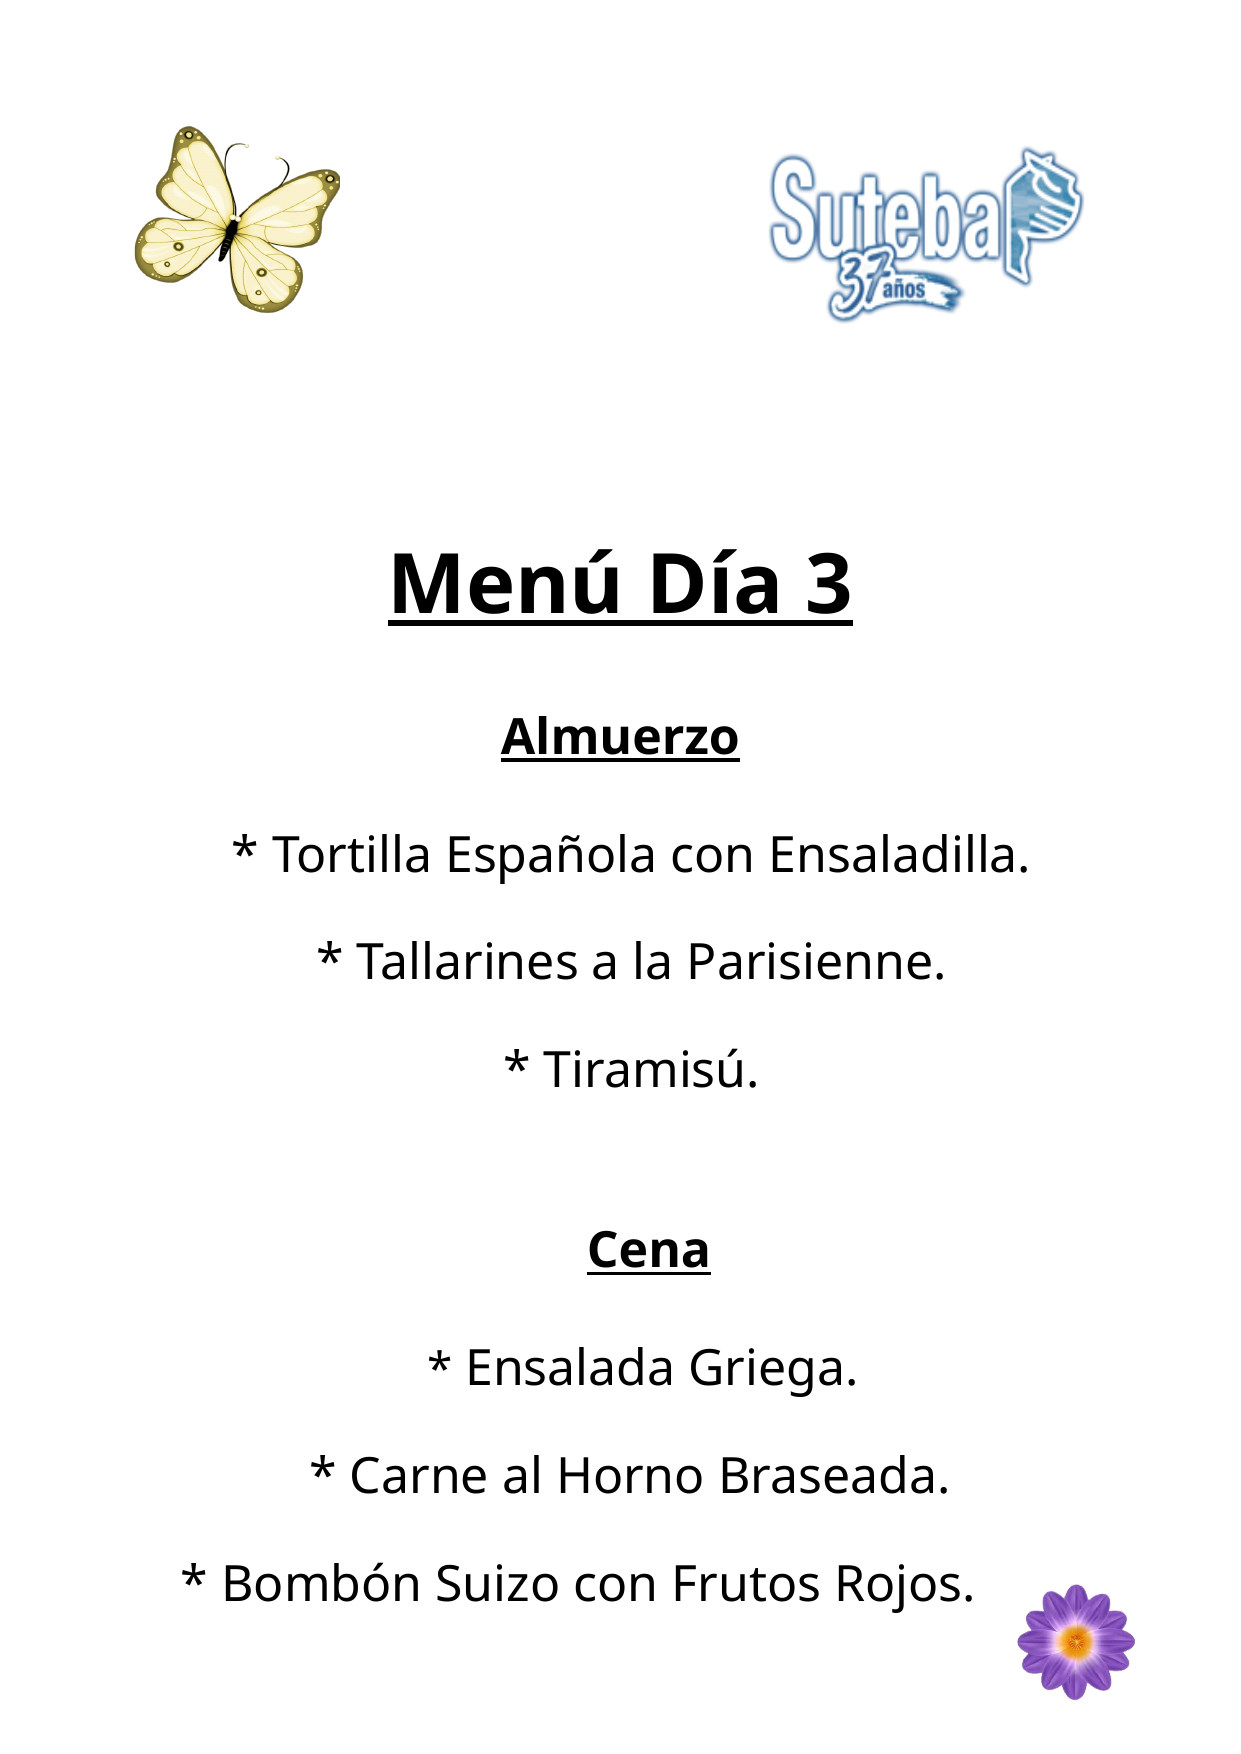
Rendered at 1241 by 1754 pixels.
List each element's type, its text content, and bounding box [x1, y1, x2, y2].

picture [755, 145, 1094, 327]
table_cell Cena [89, 1209, 1152, 1297]
table_cell [89, 644, 1152, 695]
table_cell Almuerzo [89, 695, 1152, 783]
table_cell [89, 1117, 1152, 1209]
picture [134, 126, 340, 313]
picture [1016, 1583, 1136, 1701]
table_cell * Ensalada Griega. * Carne al Horno Braseada. * Bombón Suizo con Frutos Rojos. [89, 1297, 1152, 1626]
table_header Menú Día 3 [89, 406, 1152, 644]
table_cell * Tortilla Española con Ensaladilla. * Tallarines a la Parisienne. * Tiramisú. [89, 783, 1152, 1117]
